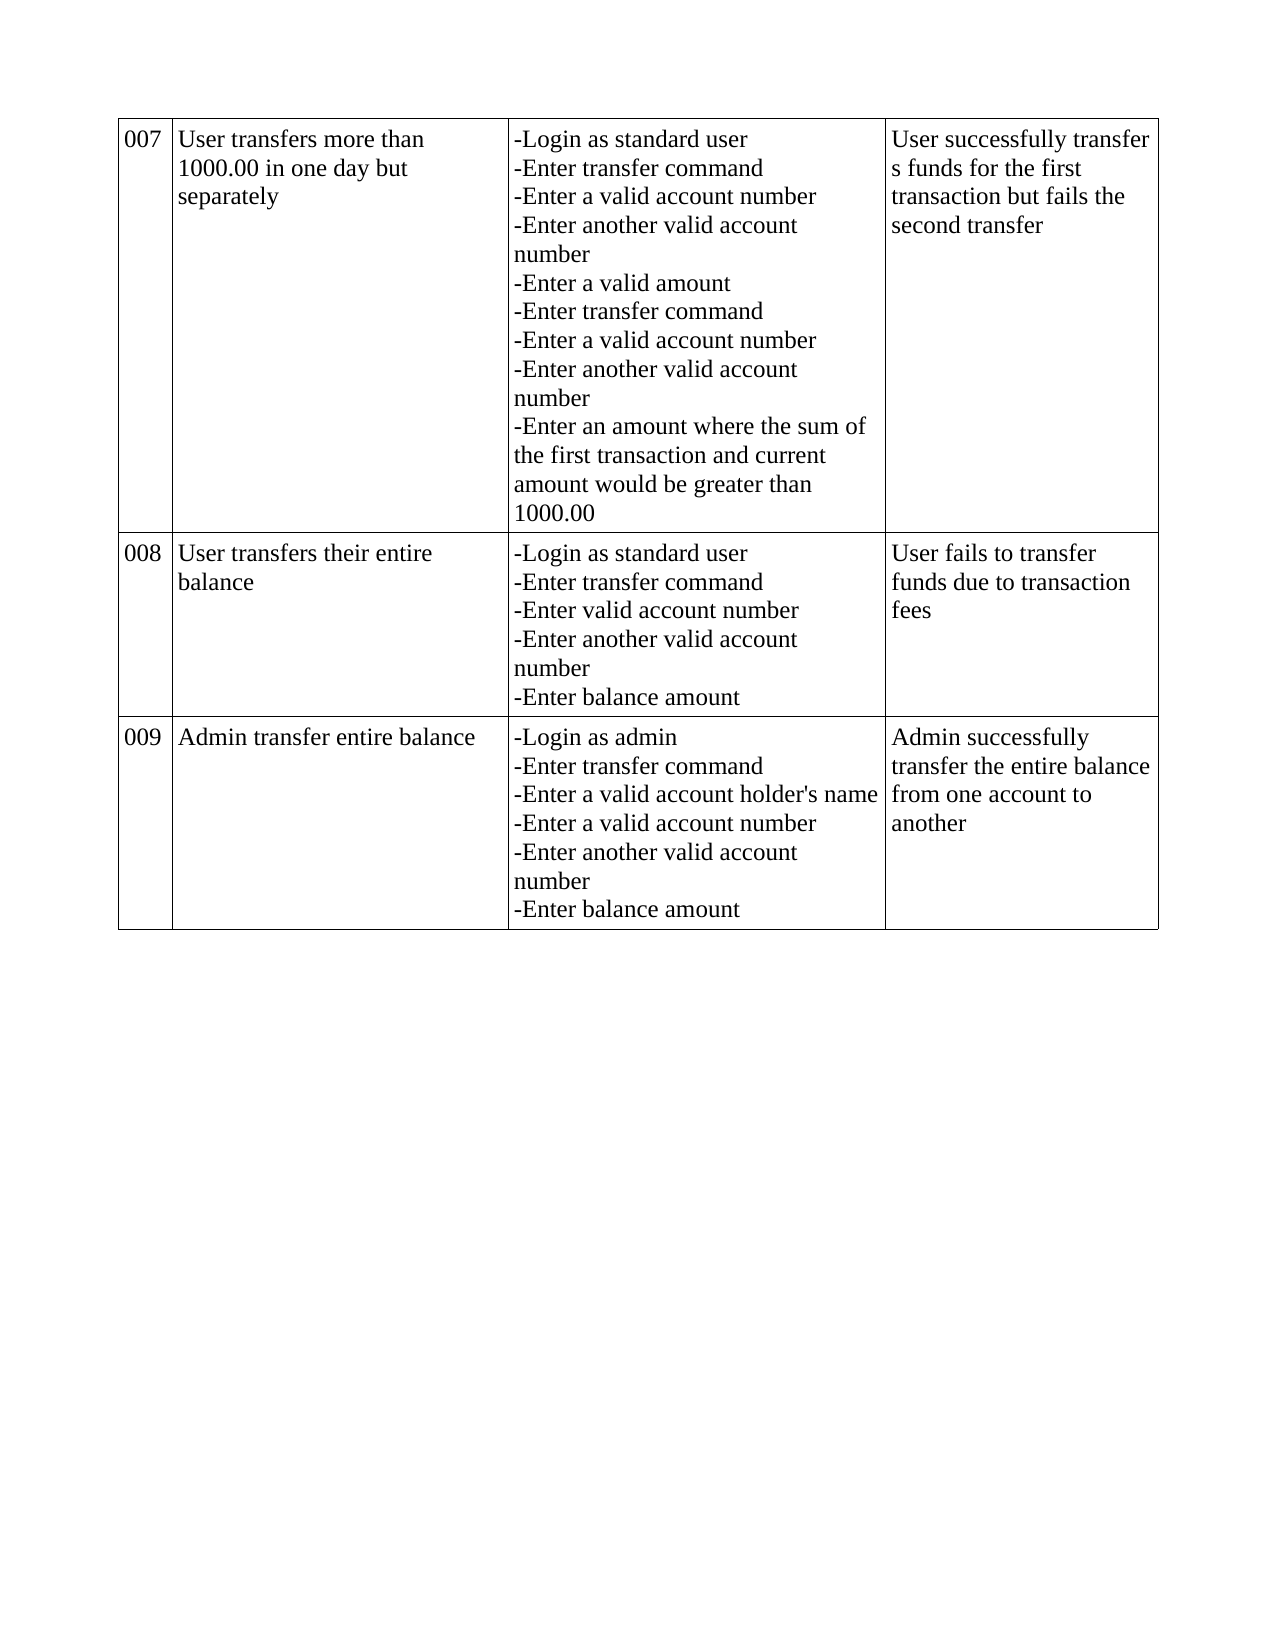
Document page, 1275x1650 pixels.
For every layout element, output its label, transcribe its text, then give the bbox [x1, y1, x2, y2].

table_cell -Login as standard user -Enter transfer command -Enter valid account number -Enter another valid account number -Enter balance amount [509, 533, 885, 716]
table_cell -Login as standard user -Enter transfer command -Enter a valid account number -Enter another valid account number -Enter a valid amount -Enter transfer command -Enter a valid account number -Enter another valid account number -Enter an amount where the sum of the first transaction and current amount would be greater than 1000.00 [509, 119, 885, 532]
table_cell User transfers more than 1000.00 in one day but separately [173, 119, 508, 532]
table_cell User fails to transfer funds due to transaction fees [886, 533, 1158, 716]
table_cell 009 [119, 717, 172, 929]
table_cell Admin successfully transfer the entire balance from one account to another [886, 717, 1158, 929]
table_cell -Login as admin -Enter transfer command -Enter a valid account holder's name -Enter a valid account number -Enter another valid account number -Enter balance amount [509, 717, 885, 929]
table_cell 008 [119, 533, 172, 716]
table_cell Admin transfer entire balance [173, 717, 508, 929]
table_cell User transfers their entire balance [173, 533, 508, 716]
table_cell 007 [119, 119, 172, 532]
table_cell User successfully transfer s funds for the first transaction but fails the second transfer [886, 119, 1158, 532]
